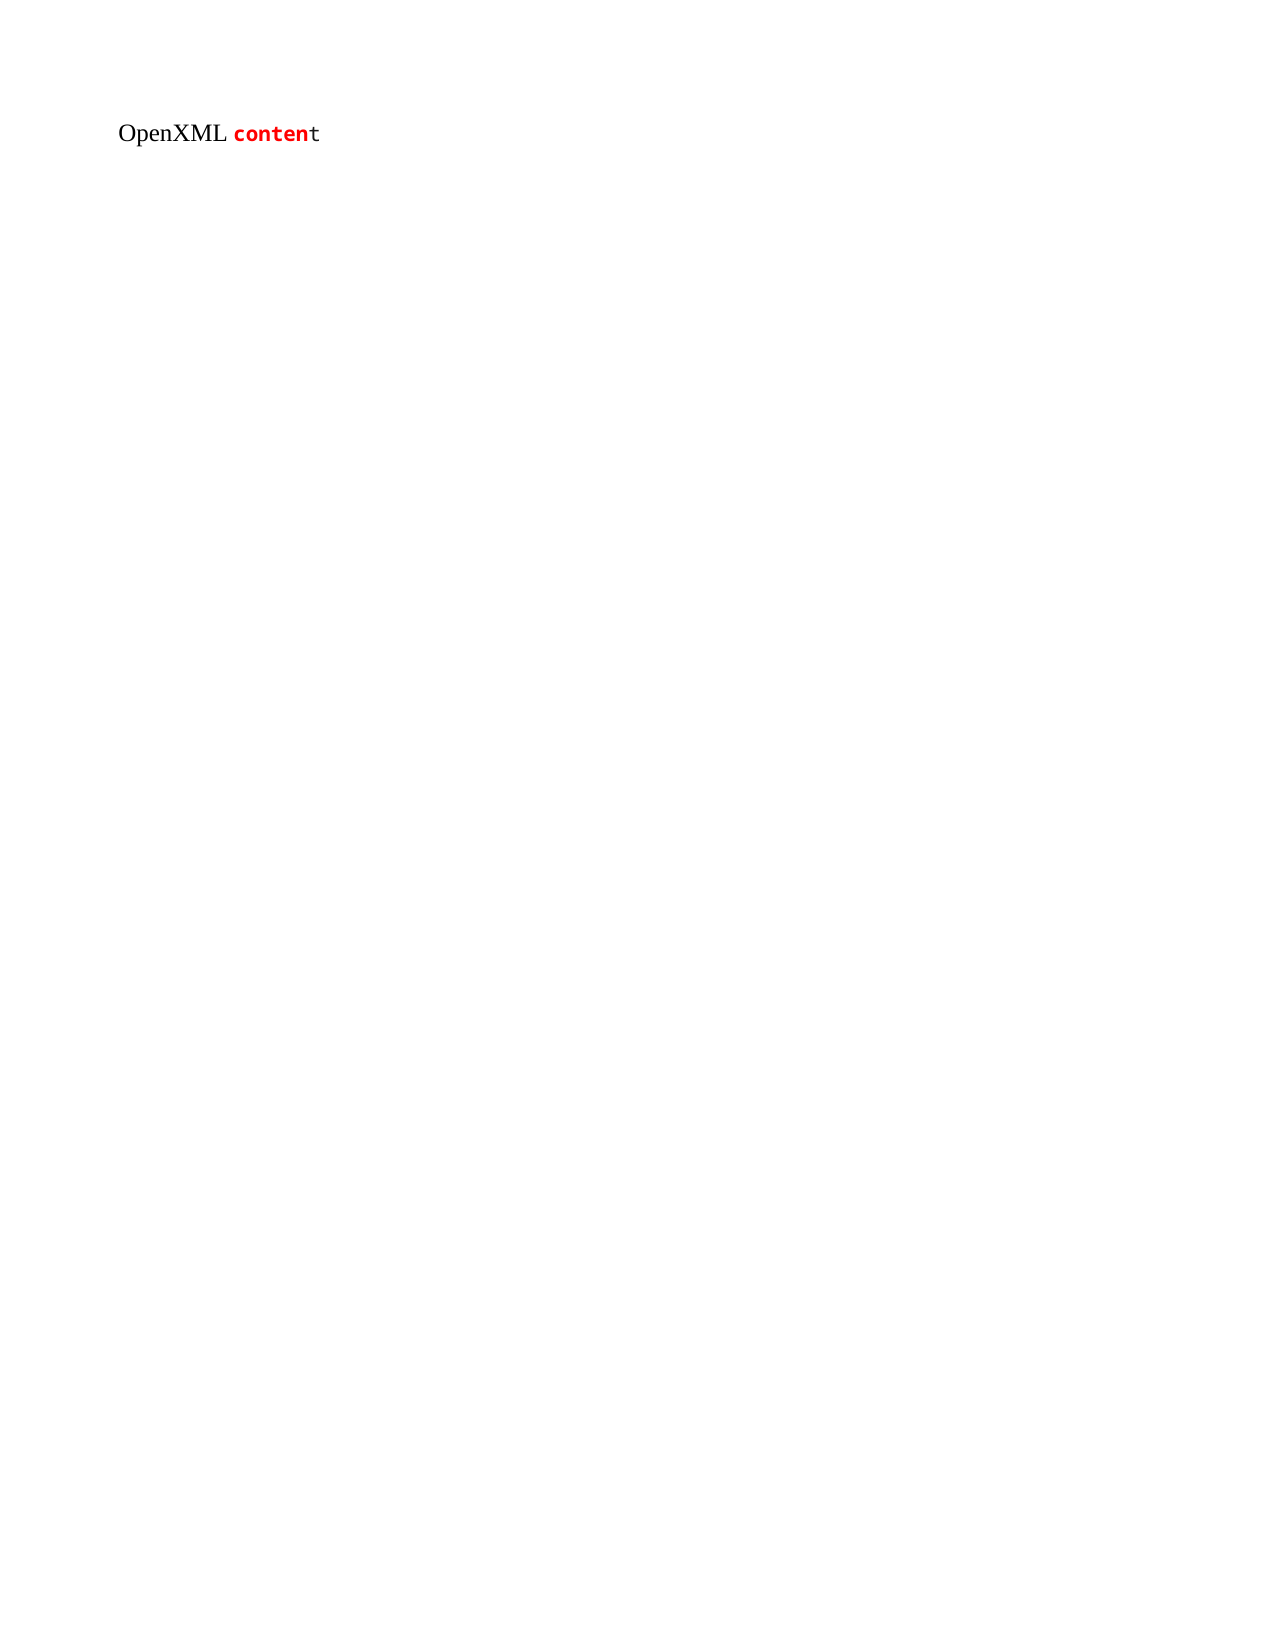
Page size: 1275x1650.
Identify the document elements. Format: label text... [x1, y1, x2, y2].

text OpenXML content [118, 118, 1157, 148]
